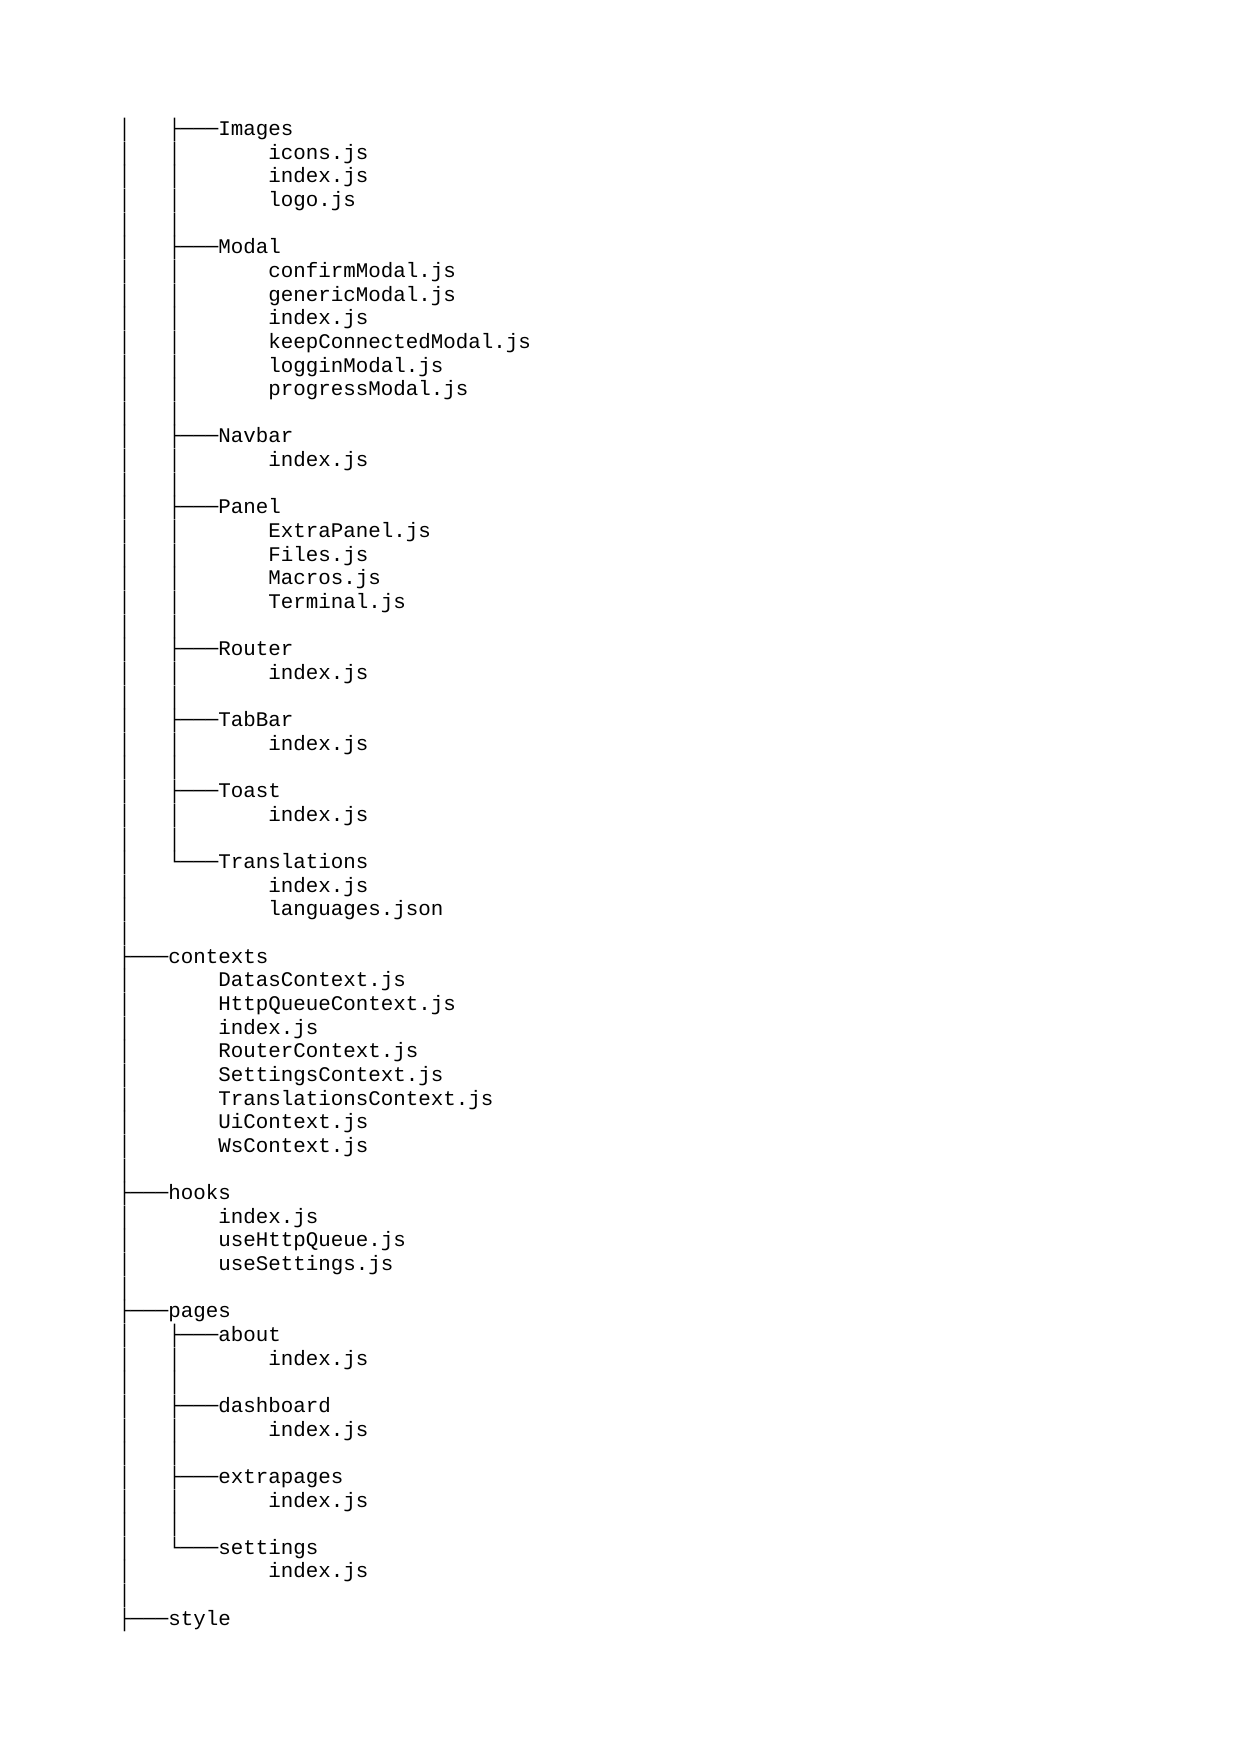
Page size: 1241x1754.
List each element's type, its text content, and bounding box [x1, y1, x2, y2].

text │ TranslationsContext.js [125, 1088, 1122, 1111]
text │ WsContext.js [125, 1135, 1122, 1158]
text │ │ index.js [125, 1419, 174, 1442]
text │ index.js [118, 1561, 1122, 1584]
text │ │ [175, 686, 1122, 709]
text │ index.js [125, 875, 1122, 898]
text │ index.js [125, 1206, 1122, 1229]
text │ │ [125, 686, 174, 709]
text │ │ [125, 213, 174, 236]
text │ RouterContext.js [118, 1040, 1122, 1064]
text │ │ [175, 213, 1122, 236]
text │ ├───extrapages [125, 1466, 174, 1489]
text │ │ [118, 757, 1122, 780]
text │ │ [118, 1442, 1122, 1466]
text ├───contexts [125, 946, 1122, 969]
text │ │ index.js [118, 449, 1122, 473]
text │ │ [118, 615, 124, 638]
text │ │ Terminal.js [118, 591, 1122, 615]
text │ │ [118, 402, 124, 426]
text │ │ index.js [175, 1348, 1122, 1371]
text │ │ icons.js [125, 142, 174, 165]
text │ ├───Modal [118, 236, 1122, 260]
text │ │ [118, 827, 1122, 851]
text │ │ ExtraPanel.js [118, 520, 1122, 544]
text │ ├───about [118, 1324, 1122, 1348]
text │ │ confirmModal.js [118, 260, 1122, 284]
text │ ├───Toast [118, 780, 1122, 804]
text │ └───settings [125, 1537, 1122, 1561]
text │ │ [125, 615, 174, 638]
text │ │ [175, 473, 1122, 496]
text │ index.js [125, 1017, 1122, 1040]
text │ │ index.js [118, 1489, 1122, 1513]
text │ useHttpQueue.js [118, 1229, 1122, 1253]
text │ │ logginModal.js [118, 354, 1122, 378]
text │ │ keepConnectedModal.js [125, 331, 174, 354]
text │ │ index.js [125, 804, 174, 827]
text │ [118, 922, 1122, 946]
text │ └───Translations [118, 851, 1122, 875]
text │ │ icons.js [175, 142, 1122, 165]
text │ ├───Navbar [118, 426, 1122, 449]
text │ │ index.js [175, 804, 1122, 827]
text │ │ keepConnectedModal.js [175, 331, 1122, 354]
text │ │ genericModal.js [175, 284, 1122, 307]
text │ │ index.js [118, 307, 1122, 331]
text │ ├───Images [118, 118, 1122, 142]
text │ │ logo.js [118, 189, 1122, 213]
text │ HttpQueueContext.js [118, 993, 1122, 1017]
text │ │ [175, 615, 1122, 638]
text │ [125, 1277, 1122, 1300]
text │ │ [118, 213, 124, 236]
text │ [118, 1584, 1122, 1608]
text │ UiContext.js [118, 1111, 1122, 1135]
text │ │ [125, 473, 174, 496]
text │ DatasContext.js [118, 969, 1122, 993]
text │ │ [118, 1371, 1122, 1395]
text │ │ [175, 402, 1122, 426]
text │ useSettings.js [118, 1253, 1122, 1277]
text │ [118, 1277, 124, 1300]
text │ │ index.js [175, 1419, 1122, 1442]
text │ languages.json [118, 898, 1122, 922]
text │ │ index.js [125, 733, 174, 757]
text ├───pages [118, 1300, 1122, 1324]
text │ ├───TabBar [118, 709, 1122, 733]
text │ │ index.js [118, 662, 1122, 686]
text ├───hooks [118, 1182, 1122, 1206]
text │ │ index.js [175, 733, 1122, 757]
text │ │ genericModal.js [125, 284, 174, 307]
text │ │ [118, 1513, 1122, 1537]
text │ │ Files.js [175, 544, 1122, 567]
text ├───style [125, 1608, 1122, 1631]
text │ │ [125, 402, 174, 426]
text │ ├───extrapages [175, 1466, 1122, 1489]
text │ │ index.js [118, 165, 1122, 189]
text │ │ Macros.js [118, 567, 1122, 591]
text │ ├───dashboard [118, 1395, 1122, 1419]
text │ [118, 1158, 1122, 1182]
text │ │ index.js [125, 1348, 174, 1371]
text │ │ [118, 473, 124, 496]
text │ SettingsContext.js [118, 1064, 1122, 1088]
text │ │ [118, 686, 124, 709]
text │ ├───Panel [118, 496, 1122, 520]
text │ ├───Router [118, 638, 1122, 662]
text │ │ progressModal.js [118, 378, 1122, 402]
text │ │ Files.js [125, 544, 174, 567]
